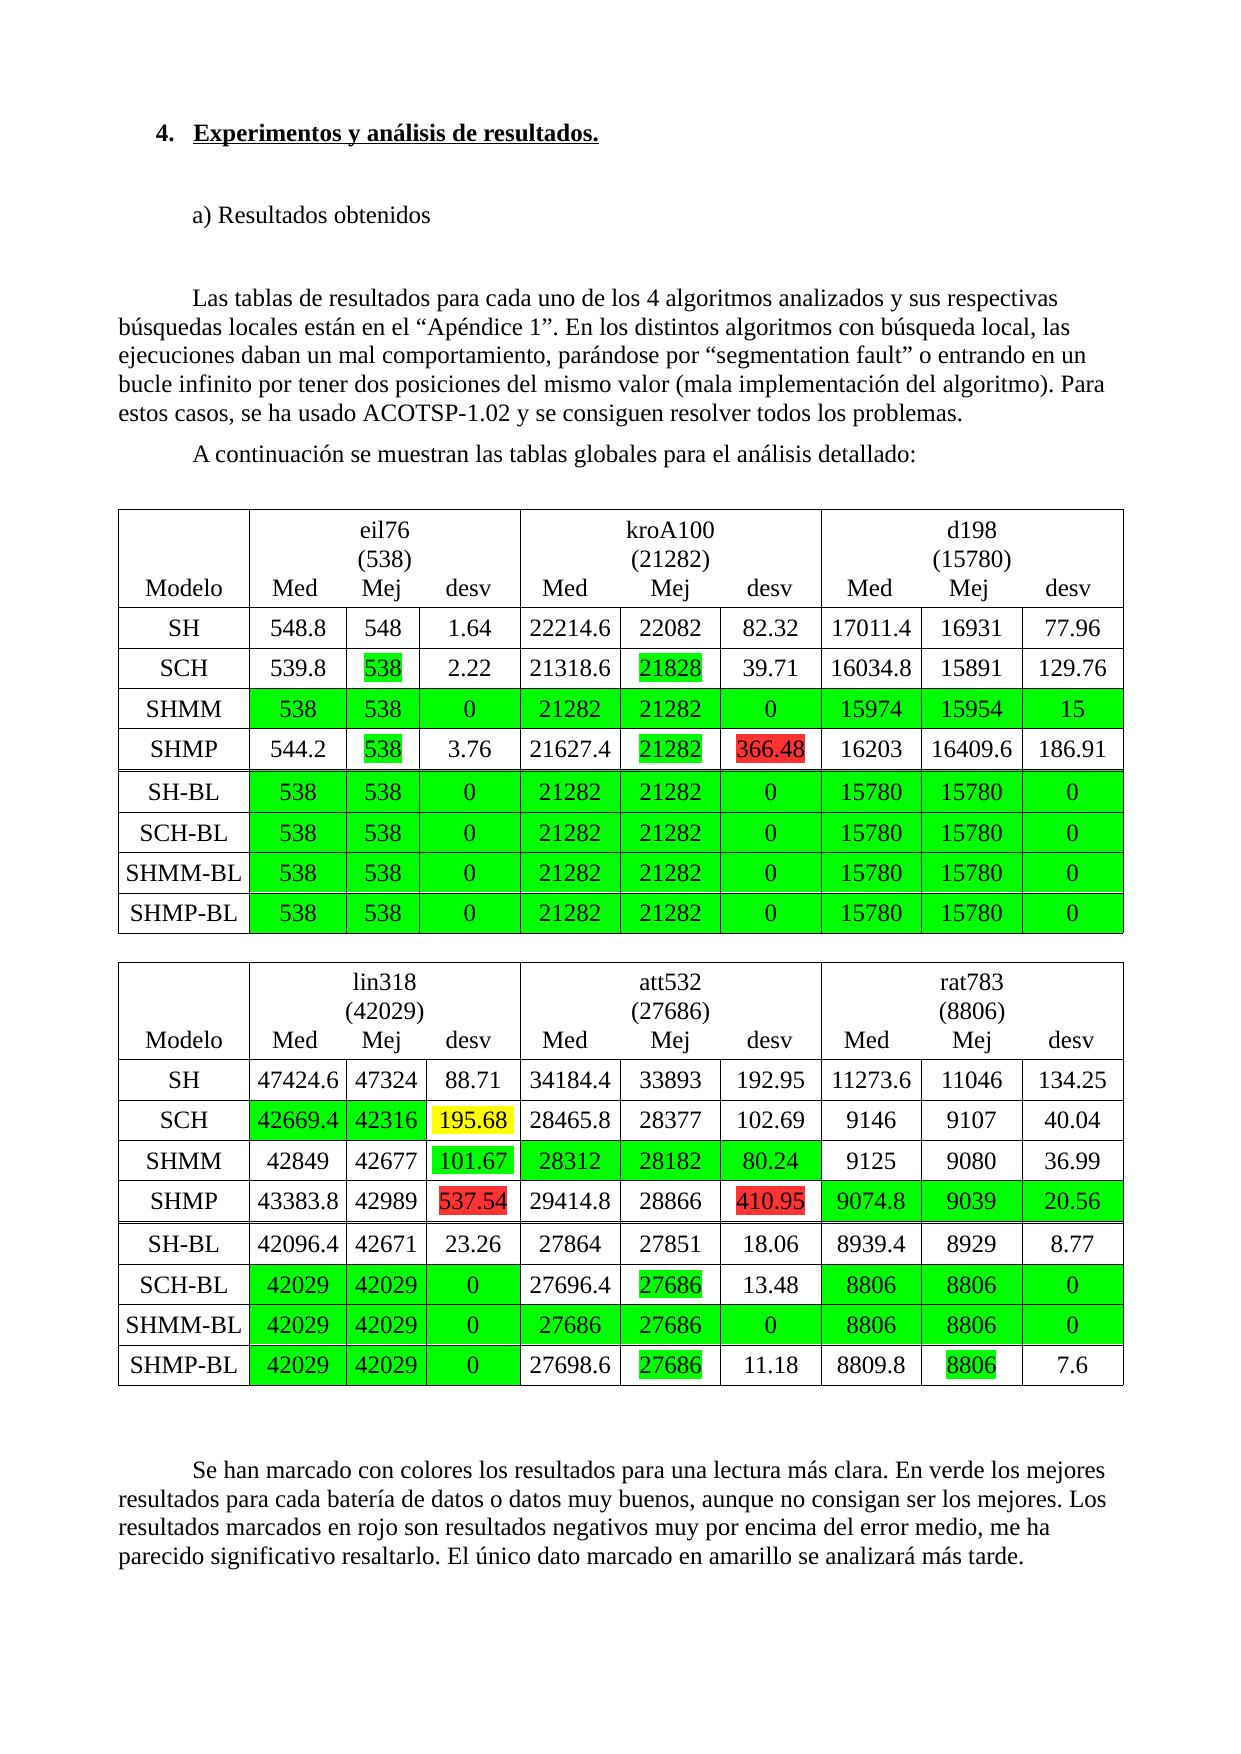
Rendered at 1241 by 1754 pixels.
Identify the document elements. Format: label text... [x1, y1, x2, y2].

table_header d198 (15780) Med Mej desv [822, 510, 1123, 607]
table_cell 15780 [922, 894, 1022, 933]
table_header att532 (27686) Med Mej desv [521, 963, 821, 1059]
table_cell 0 [1023, 1265, 1123, 1304]
table_cell 548.8 [250, 608, 346, 647]
table_cell 195.68 [427, 1101, 520, 1140]
table_cell 16203 [822, 729, 921, 768]
table_cell 544.2 [250, 729, 346, 768]
table_cell 537.54 [427, 1181, 520, 1221]
table_header eil76 (538) Med Mej desv [250, 510, 520, 607]
table_cell 22214.6 [521, 608, 620, 647]
table_cell SHMP-BL [119, 894, 249, 933]
table_cell 8929 [922, 1224, 1022, 1264]
table_cell 42989 [347, 1181, 426, 1221]
table_cell 539.8 [250, 649, 346, 688]
table_cell 8806 [922, 1305, 1022, 1344]
table_cell 538 [250, 853, 346, 892]
table_cell SCH-BL [119, 1265, 249, 1304]
table_cell 0 [427, 1265, 520, 1304]
table_cell 27851 [621, 1224, 720, 1264]
table_cell 538 [347, 894, 419, 933]
table_cell 0 [420, 853, 520, 892]
table_cell 11.18 [721, 1346, 821, 1385]
table_cell 42671 [347, 1224, 426, 1264]
table_header Modelo [119, 510, 249, 607]
table_cell 538 [347, 813, 419, 852]
table_cell 129.76 [1023, 649, 1123, 688]
table_cell 15780 [822, 813, 921, 852]
table_cell 9074.8 [822, 1181, 921, 1221]
table_cell 29414.8 [521, 1181, 620, 1221]
table_cell 2.22 [420, 649, 520, 688]
table_cell SHMP-BL [119, 1346, 249, 1385]
table_cell 538 [347, 772, 419, 812]
table_cell 21282 [521, 772, 620, 812]
table_cell 0 [721, 772, 821, 812]
table_cell 8806 [822, 1305, 921, 1344]
table_cell 27686 [521, 1305, 620, 1344]
table_cell SCH [119, 649, 249, 688]
table_cell 21282 [621, 894, 720, 933]
table_cell 42029 [347, 1346, 426, 1385]
table_cell 15780 [822, 772, 921, 812]
table_cell 40.04 [1023, 1101, 1123, 1140]
table_cell 33893 [621, 1060, 720, 1100]
table_cell 15954 [922, 689, 1022, 728]
list Experimentos y análisis de resultados. [156, 118, 1122, 147]
table_cell 42316 [347, 1101, 426, 1140]
table_cell 27686 [621, 1265, 720, 1304]
table_cell SH [119, 608, 249, 647]
table_cell 42677 [347, 1141, 426, 1180]
table_cell 28377 [621, 1101, 720, 1140]
table_cell 21282 [621, 813, 720, 852]
table_cell 21828 [621, 649, 720, 688]
table_cell 8.77 [1023, 1224, 1123, 1264]
table_cell 15780 [922, 813, 1022, 852]
table_cell 0 [721, 689, 821, 728]
table_cell 538 [347, 649, 419, 688]
table_cell 15780 [922, 772, 1022, 812]
table_cell 21282 [621, 689, 720, 728]
table_cell 11046 [922, 1060, 1022, 1100]
table_cell 101.67 [427, 1141, 520, 1180]
table_cell 0 [721, 813, 821, 852]
table_cell 0 [1023, 772, 1123, 812]
table_cell 77.96 [1023, 608, 1123, 647]
table_cell SH [119, 1060, 249, 1100]
table_cell SHMM-BL [119, 853, 249, 892]
table_cell 1.64 [420, 608, 520, 647]
table_cell 0 [420, 894, 520, 933]
table_cell 42029 [347, 1265, 426, 1304]
table_cell 28182 [621, 1141, 720, 1180]
table_cell 0 [721, 1305, 821, 1344]
table_cell 23.26 [427, 1224, 520, 1264]
table_cell 13.48 [721, 1265, 821, 1304]
table_cell 0 [1023, 813, 1123, 852]
table_cell 410.95 [721, 1181, 821, 1221]
table_cell 42849 [250, 1141, 346, 1180]
table_header Modelo [119, 963, 249, 1059]
table_cell 22082 [621, 608, 720, 647]
table_cell 88.71 [427, 1060, 520, 1100]
table_cell 8809.8 [822, 1346, 921, 1385]
table_cell 21627.4 [521, 729, 620, 768]
table_cell 0 [420, 689, 520, 728]
table_cell 9039 [922, 1181, 1022, 1221]
table_cell 27698.6 [521, 1346, 620, 1385]
table_cell 82.32 [721, 608, 821, 647]
table_cell 21282 [521, 894, 620, 933]
table_cell 538 [347, 689, 419, 728]
text Las tablas de resultados para cada uno de los 4 algoritmos analizados y sus respectivas búsquedas locales están en el “Apéndice 1”. En los distintos algoritmos con búsqueda local, las ejecuciones daban un mal comportamiento, parándose por “segmentation fault” o entrando en un bucle infinito por tener dos posiciones del mismo valor (mala implementación del algoritmo). Para estos casos, se ha usado ACOTSP-1.02 y se consiguen resolver todos los problemas. [118, 283, 1122, 427]
table_cell 21282 [521, 853, 620, 892]
table_cell 0 [1023, 1305, 1123, 1344]
table_cell 80.24 [721, 1141, 821, 1180]
table_cell SCH [119, 1101, 249, 1140]
table_cell 186.91 [1023, 729, 1123, 768]
table_header kroA100 (21282) Med Mej desv [521, 510, 821, 607]
table_cell 9080 [922, 1141, 1022, 1180]
table_cell 3.76 [420, 729, 520, 768]
text a) Resultados obtenidos [118, 201, 1122, 229]
table_cell 21282 [621, 853, 720, 892]
table_cell 17011.4 [822, 608, 921, 647]
table_cell 0 [721, 853, 821, 892]
table_cell SH-BL [119, 1224, 249, 1264]
table_cell 15780 [822, 853, 921, 892]
table_cell 18.06 [721, 1224, 821, 1264]
table_cell 538 [347, 729, 419, 768]
table_cell 0 [427, 1305, 520, 1344]
table_cell 11273.6 [822, 1060, 921, 1100]
table_cell 16034.8 [822, 649, 921, 688]
table_cell 7.6 [1023, 1346, 1123, 1385]
table_cell 20.56 [1023, 1181, 1123, 1221]
table_cell 102.69 [721, 1101, 821, 1140]
table_cell 15974 [822, 689, 921, 728]
table_cell SHMM [119, 689, 249, 728]
table_header rat783 (8806) Med Mej desv [822, 963, 1123, 1059]
table_cell 27696.4 [521, 1265, 620, 1304]
table_cell 9146 [822, 1101, 921, 1140]
table_cell 0 [420, 772, 520, 812]
table_cell 28312 [521, 1141, 620, 1180]
table_cell 538 [250, 894, 346, 933]
table_cell 27864 [521, 1224, 620, 1264]
table_cell 15780 [822, 894, 921, 933]
table_cell SHMP [119, 729, 249, 768]
table_cell 42096.4 [250, 1224, 346, 1264]
table_cell 538 [250, 772, 346, 812]
table_cell 47324 [347, 1060, 426, 1100]
table_header lin318 (42029) Med Mej desv [250, 963, 520, 1059]
table_cell 27686 [621, 1346, 720, 1385]
table_cell 8939.4 [822, 1224, 921, 1264]
text A continuación se muestran las tablas globales para el análisis detallado: [118, 439, 1122, 468]
table_cell 16931 [922, 608, 1022, 647]
table_cell 21282 [521, 813, 620, 852]
table_cell 538 [347, 853, 419, 892]
table_cell 42029 [250, 1346, 346, 1385]
table_cell 27686 [621, 1305, 720, 1344]
table_cell 0 [1023, 853, 1123, 892]
table_cell 9125 [822, 1141, 921, 1180]
table_cell 28465.8 [521, 1101, 620, 1140]
table_cell SHMM [119, 1141, 249, 1180]
table_cell SHMM-BL [119, 1305, 249, 1344]
table_cell 0 [427, 1346, 520, 1385]
table_cell 42029 [250, 1305, 346, 1344]
table_cell 42669.4 [250, 1101, 346, 1140]
table_cell 42029 [250, 1265, 346, 1304]
table_cell 366.48 [721, 729, 821, 768]
table_cell 538 [250, 813, 346, 852]
table_cell 15780 [922, 853, 1022, 892]
table_cell SCH-BL [119, 813, 249, 852]
table_cell 21282 [621, 729, 720, 768]
table_cell 21282 [621, 772, 720, 812]
table_cell 9107 [922, 1101, 1022, 1140]
table_cell 15891 [922, 649, 1022, 688]
table_cell 0 [420, 813, 520, 852]
table_cell 8806 [922, 1265, 1022, 1304]
table_cell SH-BL [119, 772, 249, 812]
table_cell 47424.6 [250, 1060, 346, 1100]
table_cell 39.71 [721, 649, 821, 688]
text Se han marcado con colores los resultados para una lectura más clara. En verde los mejores resultados para cada batería de datos o datos muy buenos, aunque no consigan ser los mejores. Los resultados marcados en rojo son resultados negativos muy por encima del error medio, me ha parecido significativo resaltarlo. El único dato marcado en amarillo se analizará más tarde. [118, 1455, 1122, 1570]
table_cell 21318.6 [521, 649, 620, 688]
table_cell 15 [1023, 689, 1123, 728]
table_cell 0 [1023, 894, 1123, 933]
table_cell SHMP [119, 1181, 249, 1221]
table_cell 192.95 [721, 1060, 821, 1100]
table_cell 34184.4 [521, 1060, 620, 1100]
table_cell 36.99 [1023, 1141, 1123, 1180]
table_cell 16409.6 [922, 729, 1022, 768]
table_cell 538 [250, 689, 346, 728]
table_cell 43383.8 [250, 1181, 346, 1221]
table_cell 8806 [822, 1265, 921, 1304]
table_cell 134.25 [1023, 1060, 1123, 1100]
table_cell 28866 [621, 1181, 720, 1221]
table_cell 548 [347, 608, 419, 647]
table_cell 21282 [521, 689, 620, 728]
table_cell 42029 [347, 1305, 426, 1344]
table_cell 0 [721, 894, 821, 933]
table_cell 8806 [922, 1346, 1022, 1385]
